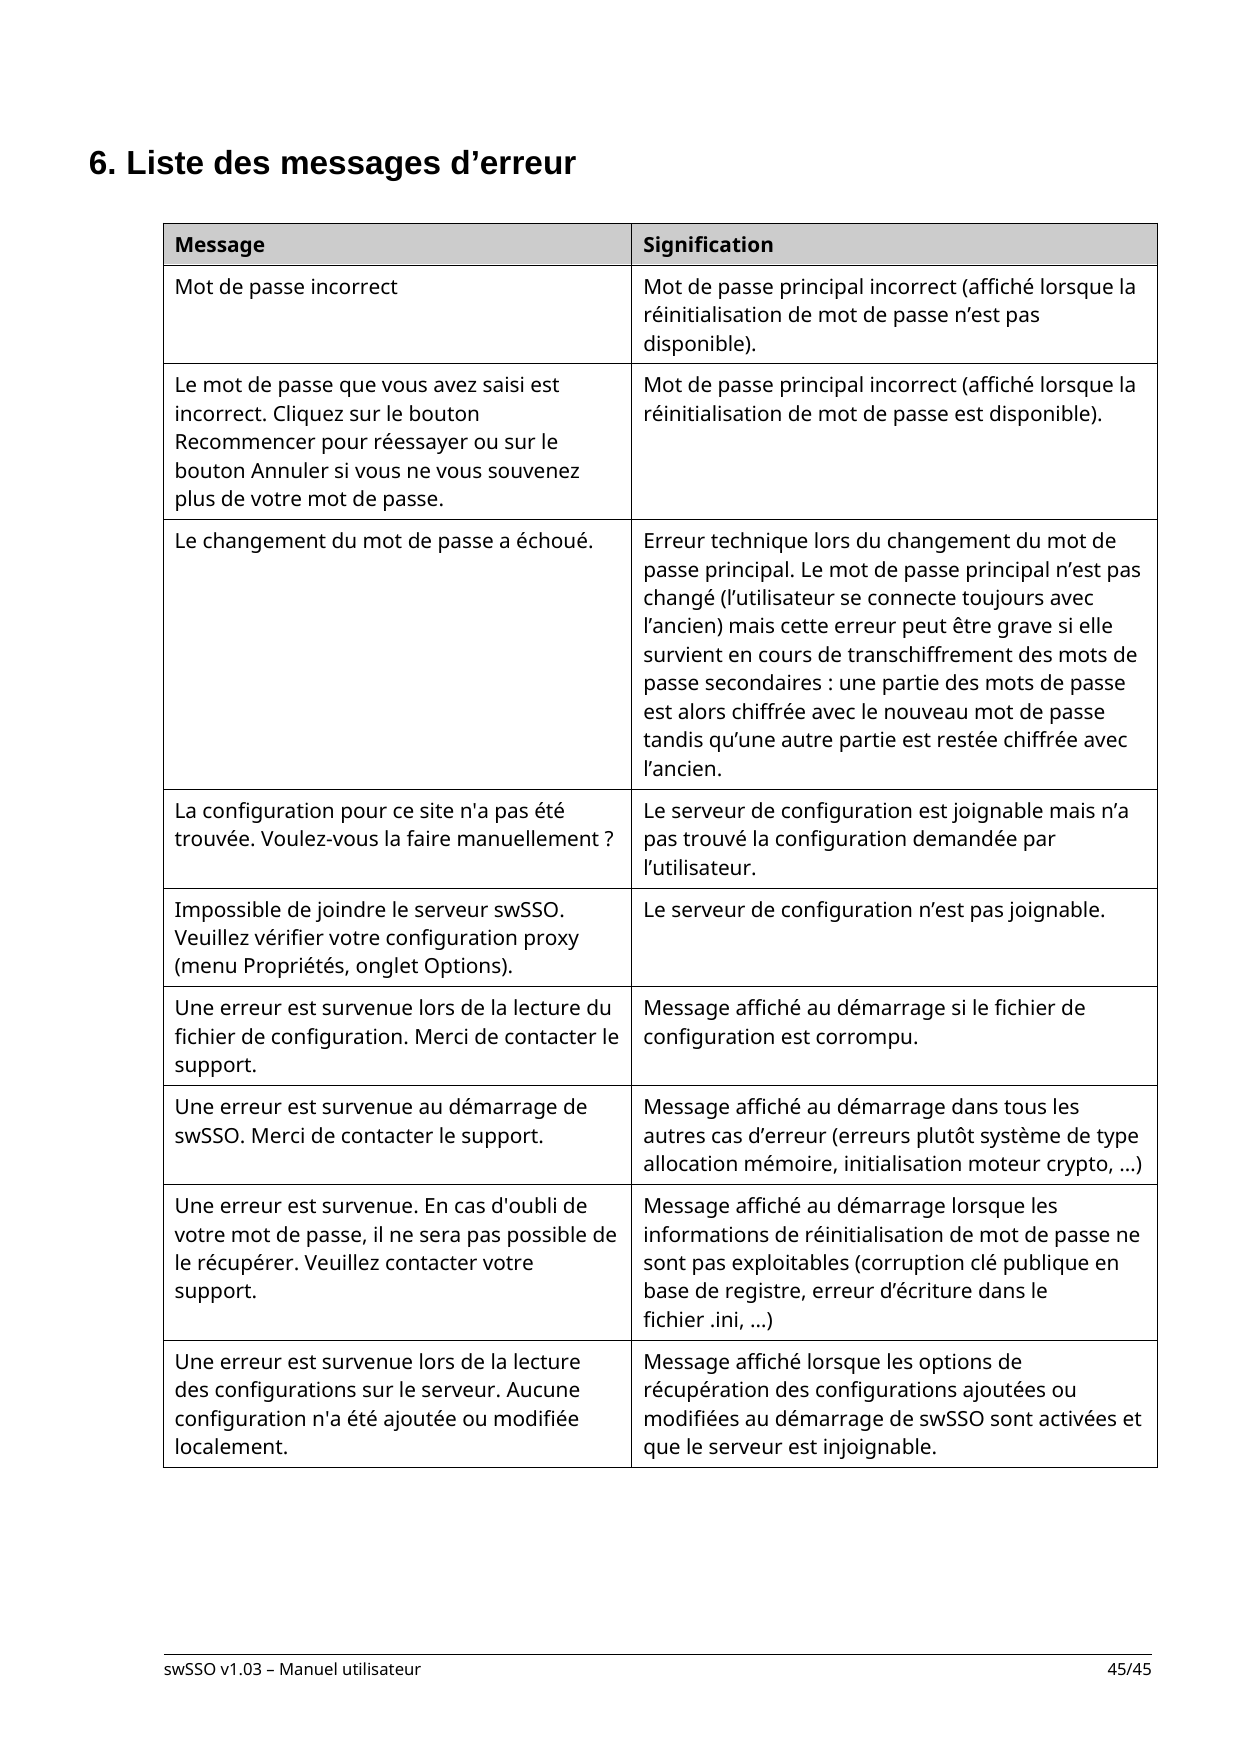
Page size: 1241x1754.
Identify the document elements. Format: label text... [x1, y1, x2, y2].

table_cell Mot de passe principal incorrect (affiché lorsque la réinitialisation de mot de passe est disponible). [632, 364, 1157, 519]
table_cell Une erreur est survenue au démarrage de swSSO. Merci de contacter le support. [164, 1086, 631, 1184]
subtitle Liste des messages d’erreur [89, 143, 1152, 182]
table_cell Le mot de passe que vous avez saisi est incorrect. Cliquez sur le bouton Recommencer pour réessayer ou sur le bouton Annuler si vous ne vous souvenez plus de votre mot de passe. [164, 364, 631, 519]
table_cell Une erreur est survenue. En cas d'oubli de votre mot de passe, il ne sera pas possible de le récupérer. Veuillez contacter votre support. [164, 1185, 631, 1340]
table_cell Le changement du mot de passe a échoué. [164, 520, 631, 788]
table_cell Une erreur est survenue lors de la lecture des configurations sur le serveur. Aucune configuration n'a été ajoutée ou modifiée localement. [164, 1341, 631, 1467]
table_header Message [164, 224, 631, 264]
table_cell Mot de passe principal incorrect (affiché lorsque la réinitialisation de mot de passe n’est pas disponible). [632, 266, 1157, 363]
table_cell Mot de passe incorrect [164, 266, 631, 363]
table_cell Message affiché au démarrage lorsque les informations de réinitialisation de mot de passe ne sont pas exploitables (corruption clé publique en base de registre, erreur d’écriture dans le fichier .ini, …) [632, 1185, 1157, 1340]
table_cell Message affiché au démarrage si le fichier de configuration est corrompu. [632, 987, 1157, 1085]
table_cell La configuration pour ce site n'a pas été trouvée. Voulez-vous la faire manuellement ? [164, 790, 631, 887]
table_cell Impossible de joindre le serveur swSSO. Veuillez vérifier votre configuration proxy (menu Propriétés, onglet Options). [164, 889, 631, 986]
table_cell Erreur technique lors du changement du mot de passe principal. Le mot de passe principal n’est pas changé (l’utilisateur se connecte toujours avec l’ancien) mais cette erreur peut être grave si elle survient en cours de transchiffrement des mots de passe secondaires : une partie des mots de passe est alors chiffrée avec le nouveau mot de passe tandis qu’une autre partie est restée chiffrée avec l’ancien. [632, 520, 1157, 788]
table_cell Le serveur de configuration n’est pas joignable. [632, 889, 1157, 986]
table_header Signification [632, 224, 1157, 264]
table_cell Message affiché au démarrage dans tous les autres cas d’erreur (erreurs plutôt système de type allocation mémoire, initialisation moteur crypto, …) [632, 1086, 1157, 1184]
table_cell Une erreur est survenue lors de la lecture du fichier de configuration. Merci de contacter le support. [164, 987, 631, 1085]
table_cell Message affiché lorsque les options de récupération des configurations ajoutées ou modifiées au démarrage de swSSO sont activées et que le serveur est injoignable. [632, 1341, 1157, 1467]
table_cell Le serveur de configuration est joignable mais n’a pas trouvé la configuration demandée par l’utilisateur. [632, 790, 1157, 887]
